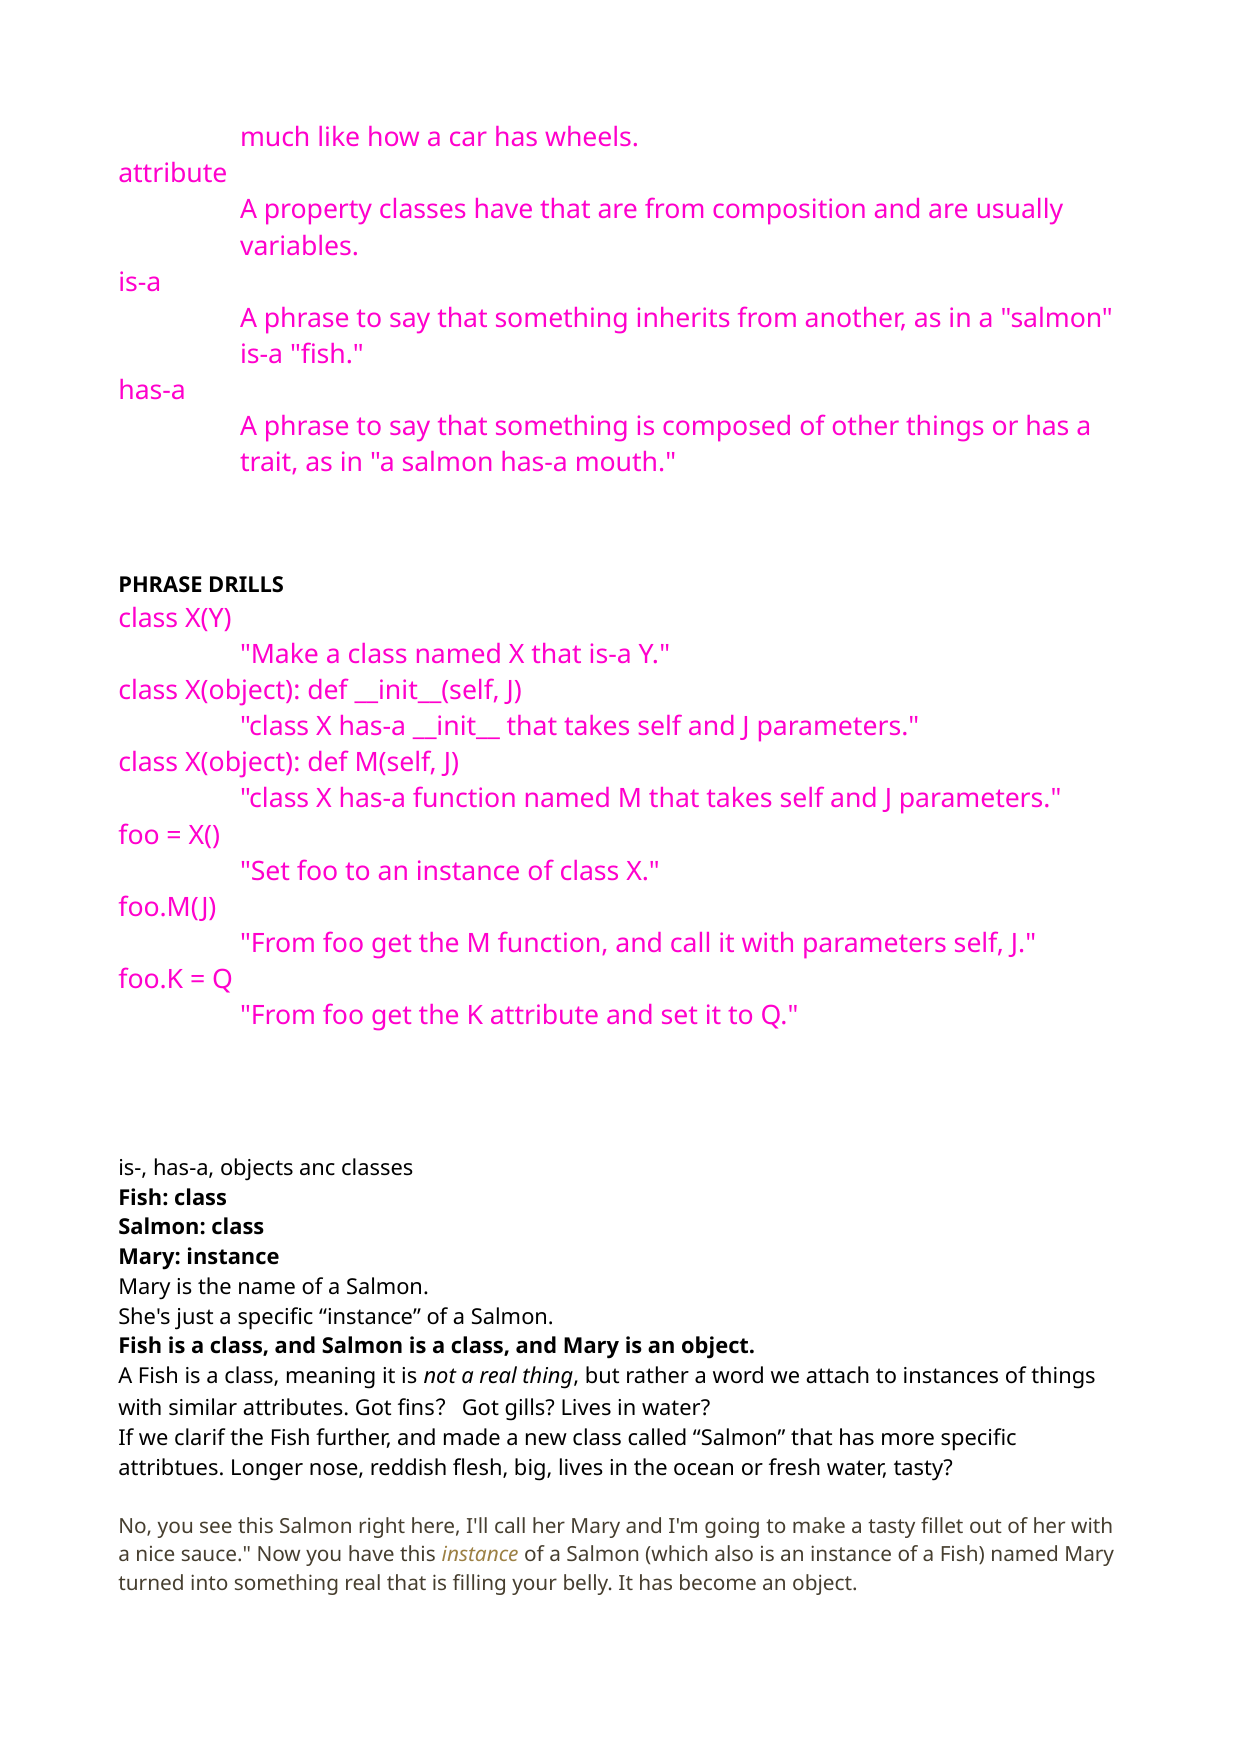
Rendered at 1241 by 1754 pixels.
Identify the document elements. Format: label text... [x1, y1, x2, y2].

list A phrase to say that something is composed of other things or has a trait, as in "a salmon has-a mouth." [240, 407, 1122, 479]
subtitle class X(object): def __init__(self, J) [118, 671, 1122, 707]
text Mary is the name of a Salmon. [118, 1271, 1122, 1301]
text Mary: instance [118, 1241, 1122, 1271]
text Salmon: class [118, 1211, 1122, 1241]
list A property classes have that are from composition and are usually variables. [240, 190, 1122, 263]
list "class X has-a __init__ that takes self and J parameters." [240, 707, 1122, 743]
subtitle foo = X() [118, 816, 1122, 852]
list "From foo get the K attribute and set it to Q." [240, 996, 1122, 1032]
subtitle foo.K = Q [118, 960, 1122, 996]
subtitle attribute [118, 154, 1122, 190]
subtitle class X(object): def M(self, J) [118, 743, 1122, 779]
text is-, has-a, objects anc classes [118, 1152, 1122, 1181]
list "class X has-a function named M that takes self and J parameters." [240, 779, 1122, 816]
list "From foo get the M function, and call it with parameters self, J." [240, 924, 1122, 960]
subtitle class X(Y) [118, 599, 1122, 635]
text A Fish is a class, meaning it is not a real thing, but rather a word we attach to instances of things with similar attributes. Got fins？ Got gills? Lives in water? [118, 1360, 1122, 1422]
list much like how a car has wheels. [240, 118, 1122, 154]
text PHRASE DRILLS [118, 569, 1122, 599]
subtitle is-a [118, 263, 1122, 299]
text Fish: class [118, 1181, 1122, 1211]
text No, you see this Salmon right here, I'll call her Mary and I'm going to make a tasty fillet out of her with a nice sauce." Now you have this instance of a Salmon (which also is an instance of a Fish) named Mary turned into something real that is filling your belly. It has become an object. [118, 1511, 1122, 1596]
list A phrase to say that something inherits from another, as in a "salmon" is-a "fish." [240, 299, 1122, 371]
list "Make a class named X that is-a Y." [240, 635, 1122, 671]
subtitle foo.M(J) [118, 888, 1122, 924]
text If we clarif the Fish further, and made a new class called “Salmon” that has more specific attribtues. Longer nose, reddish flesh, big, lives in the ocean or fresh water, tasty? [118, 1422, 1122, 1481]
text Fish is a class, and Salmon is a class, and Mary is an object. [118, 1330, 1122, 1360]
text She's just a specific “instance” of a Salmon. [118, 1301, 1122, 1330]
subtitle has-a [118, 371, 1122, 407]
list "Set foo to an instance of class X." [240, 852, 1122, 888]
